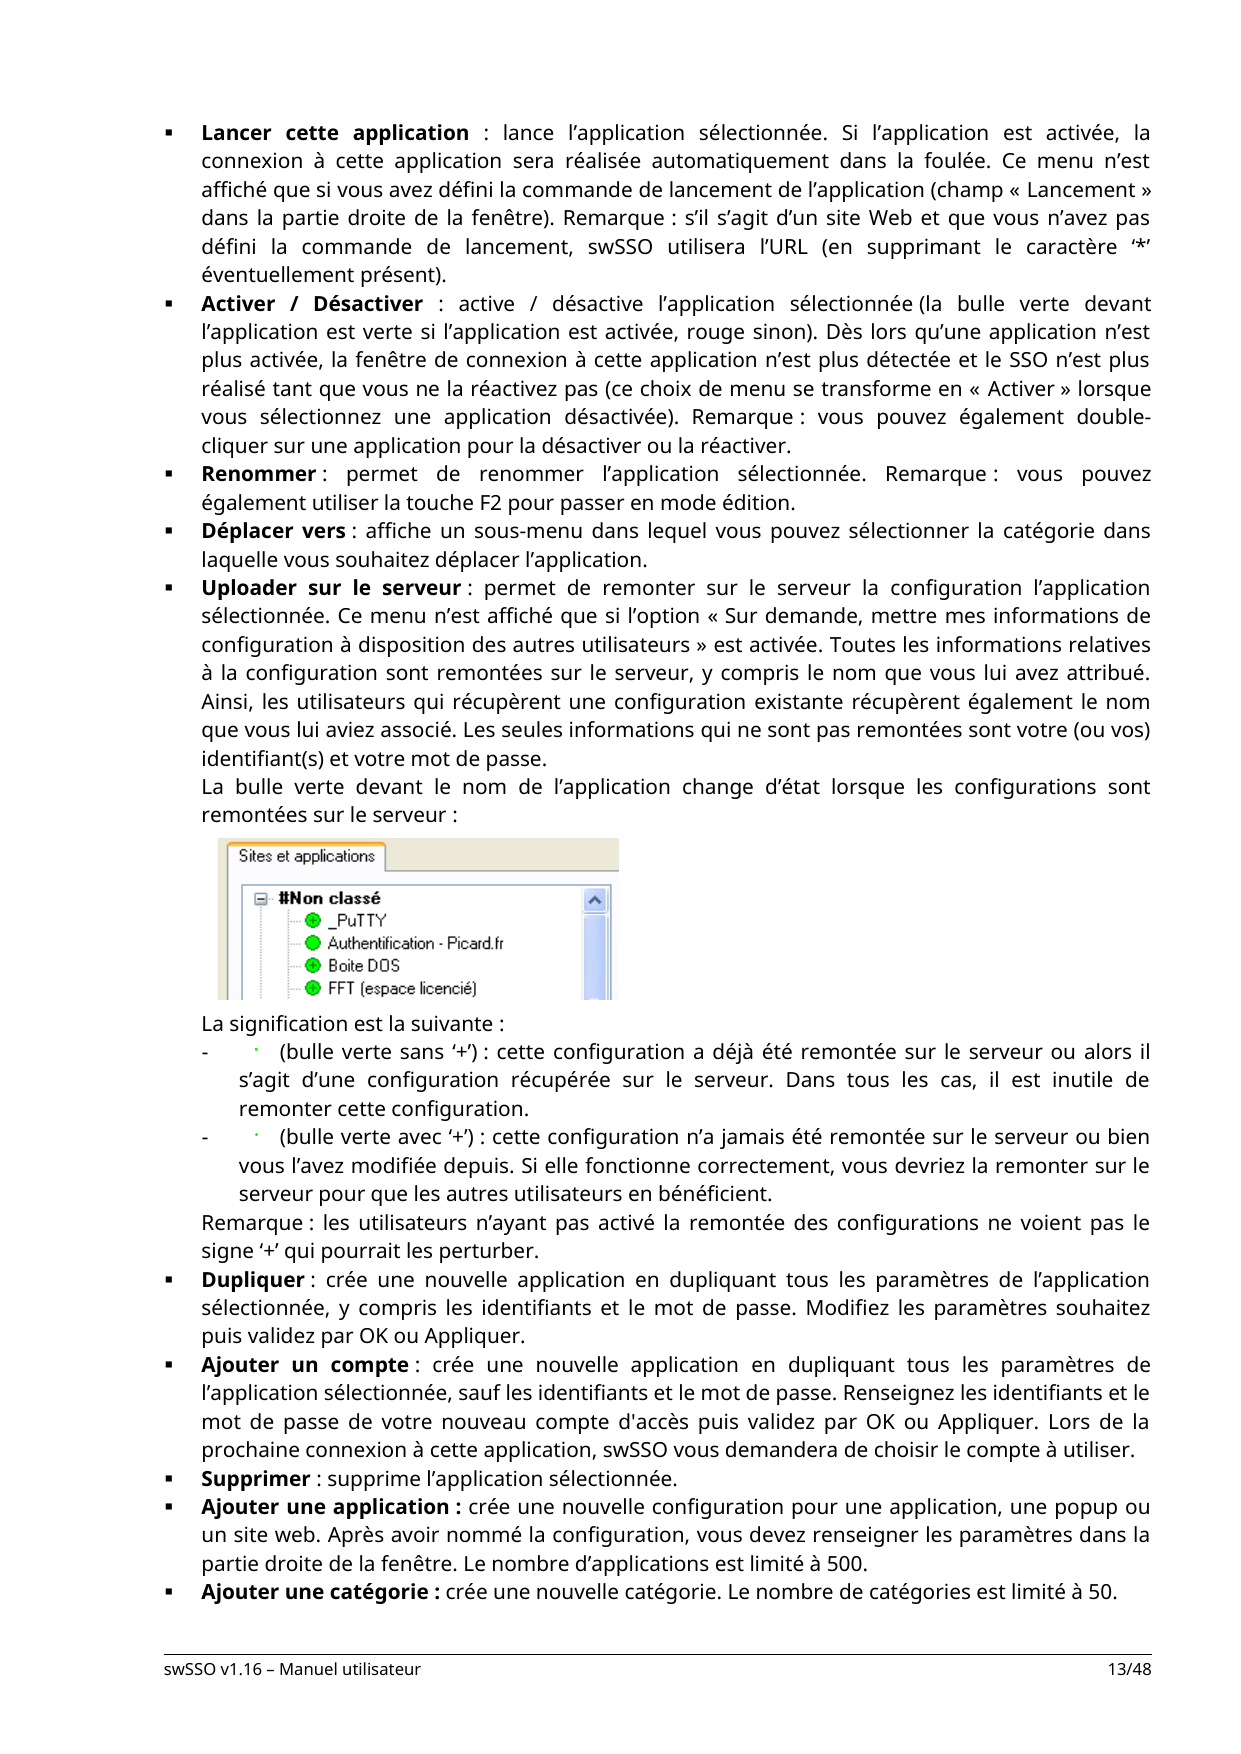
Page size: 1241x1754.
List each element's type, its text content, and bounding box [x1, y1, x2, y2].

list Lancer cette application : lance l’application sélectionnée. Si l’application est activée, la connexion à cette application sera réalisée automatiquement dans la foulée. Ce menu n’est affiché que si vous avez défini la commande de lancement de l’application (champ « Lancement » dans la partie droite de la fenêtre). Remarque : s’il s’agit d’un site Web et que vous n’avez pas défini la commande de lancement, swSSO utilisera l’URL (en supprimant le caractère ‘*’ éventuellement présent). [164, 118, 1152, 289]
list (bulle verte sans ‘+’) : cette configuration a déjà été remontée sur le serveur ou alors il s’agit d’une configuration récupérée sur le serveur. Dans tous les cas, il est inutile de remonter cette configuration. [201, 1037, 1152, 1122]
list Activer / Désactiver : active / désactive l’application sélectionnée (la bulle verte devant l’application est verte si l’application est activée, rouge sinon). Dès lors qu’une application n’est plus activée, la fenêtre de connexion à cette application n’est plus détectée et le SSO n’est plus réalisé tant que vous ne la réactivez pas (ce choix de menu se transforme en « Activer » lorsque vous sélectionnez une application désactivée). Remarque : vous pouvez également double-cliquer sur une application pour la désactiver ou la réactiver. [164, 289, 1152, 459]
text La signification est la suivante : [201, 1009, 1152, 1037]
list Ajouter une application : crée une nouvelle configuration pour une application, une popup ou un site web. Après avoir nommé la configuration, vous devez renseigner les paramètres dans la partie droite de la fenêtre. Le nombre d’applications est limité à 500. [164, 1492, 1152, 1577]
list Déplacer vers : affiche un sous-menu dans lequel vous pouvez sélectionner la catégorie dans laquelle vous souhaitez déplacer l’application. [164, 516, 1152, 573]
list (bulle verte avec ‘+’) : cette configuration n’a jamais été remontée sur le serveur ou bien vous l’avez modifiée depuis. Si elle fonctionne correctement, vous devriez la remonter sur le serveur pour que les autres utilisateurs en bénéficient. [201, 1122, 1152, 1208]
picture [217, 838, 619, 1000]
list Ajouter une catégorie : crée une nouvelle catégorie. Le nombre de catégories est limité à 50. [164, 1577, 1152, 1606]
list Dupliquer : crée une nouvelle application en dupliquant tous les paramètres de l’application sélectionnée, y compris les identifiants et le mot de passe. Modifiez les paramètres souhaitez puis validez par OK ou Appliquer. [164, 1265, 1152, 1350]
list Uploader sur le serveur : permet de remonter sur le serveur la configuration l’application sélectionnée. Ce menu n’est affiché que si l’option « Sur demande, mettre mes informations de configuration à disposition des autres utilisateurs » est activée. Toutes les informations relatives à la configuration sont remontées sur le serveur, y compris le nom que vous lui avez attribué. Ainsi, les utilisateurs qui récupèrent une configuration existante récupèrent également le nom que vous lui aviez associé. Les seules informations qui ne sont pas remontées sont votre (ou vos) identifiant(s) et votre mot de passe. [164, 573, 1152, 772]
text Remarque : les utilisateurs n’ayant pas activé la remontée des configurations ne voient pas le signe ‘+’ qui pourrait les perturber. [201, 1208, 1152, 1265]
text La bulle verte devant le nom de l’application change d’état lorsque les configurations sont remontées sur le serveur : [201, 772, 1152, 829]
list Supprimer : supprime l’application sélectionnée. [164, 1464, 1152, 1492]
list Renommer : permet de renommer l’application sélectionnée. Remarque : vous pouvez également utiliser la touche F2 pour passer en mode édition. [164, 459, 1152, 516]
list Ajouter un compte : crée une nouvelle application en dupliquant tous les paramètres de l’application sélectionnée, sauf les identifiants et le mot de passe. Renseignez les identifiants et le mot de passe de votre nouveau compte d'accès puis validez par OK ou Appliquer. Lors de la prochaine connexion à cette application, swSSO vous demandera de choisir le compte à utiliser. [164, 1350, 1152, 1464]
